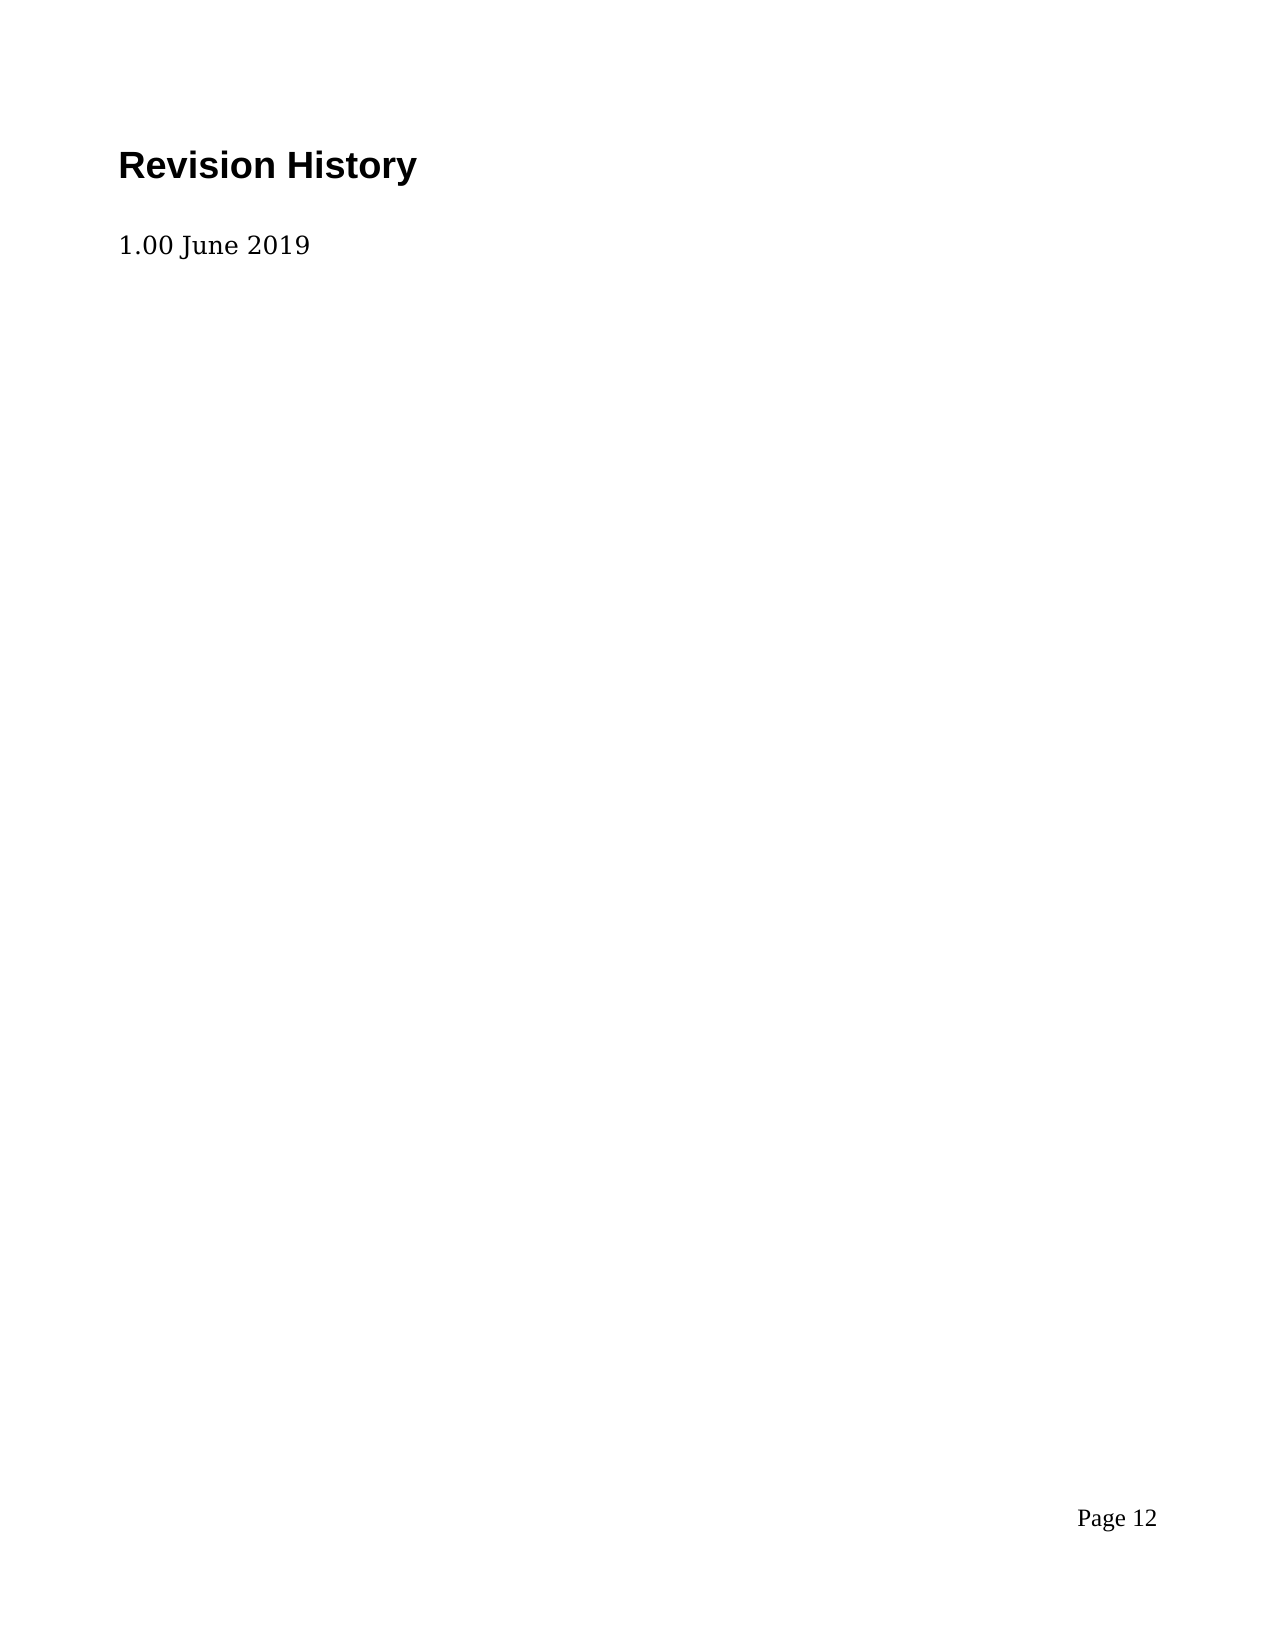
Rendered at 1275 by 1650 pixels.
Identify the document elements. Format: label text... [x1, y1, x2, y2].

subtitle Revision History [118, 143, 1157, 187]
text 1.00 June 2019 [118, 199, 1157, 268]
